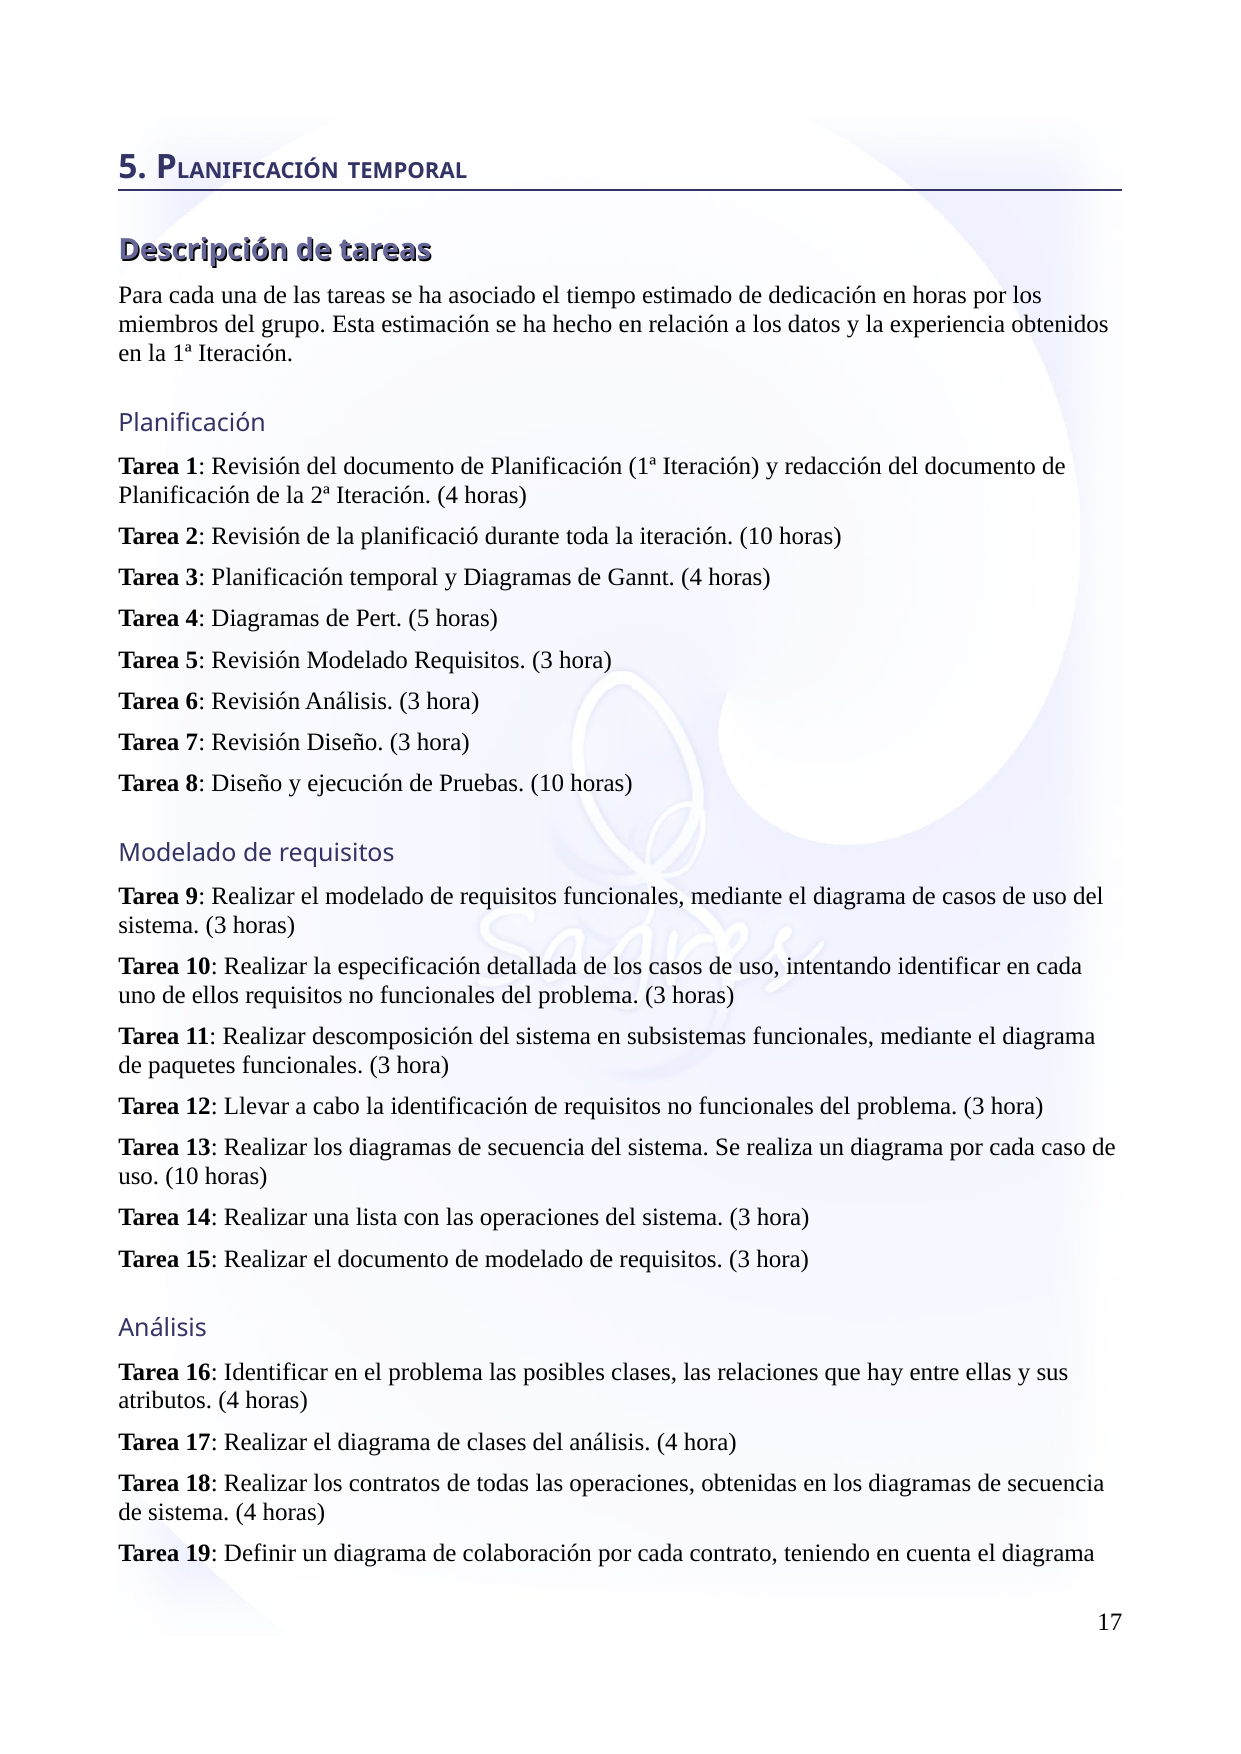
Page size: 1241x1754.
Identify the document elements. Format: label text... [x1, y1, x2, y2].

picture [118, 673, 1122, 686]
picture [118, 632, 1122, 645]
subtitle Descripción de tareas [118, 228, 1122, 268]
text Tarea 12: Llevar a cabo la identificación de requisitos no funcionales del problema. (3 hora) [118, 1091, 1122, 1120]
picture [118, 1272, 1122, 1310]
picture [118, 1455, 1122, 1468]
subtitle Planificación [118, 404, 1122, 438]
text Tarea 15: Realizar el documento de modelado de requisitos. (3 hora) [118, 1244, 1122, 1272]
picture [118, 268, 1122, 281]
picture [118, 756, 1122, 768]
picture [118, 1231, 1122, 1244]
text Tarea 9: Realizar el modelado de requisitos funcionales, mediante el diagrama de casos de uso del sistema. (3 horas) [118, 881, 1122, 939]
picture [118, 1079, 1122, 1091]
text Tarea 13: Realizar los diagramas de secuencia del sistema. Se realiza un diagrama por cada caso de uso. (10 horas) [118, 1132, 1122, 1190]
text Tarea 6: Revisión Análisis. (3 hora) [118, 686, 1122, 715]
picture [118, 1414, 1122, 1427]
text Para cada una de las tareas se ha asociado el tiempo estimado de dedicación en horas por los miembros del grupo. Esta estimación se ha hecho en relación a los datos y la experiencia obtenidos en la 1ª Iteración. [118, 281, 1122, 367]
picture [118, 1190, 1122, 1202]
text Tarea 8: Diseño y ejecución de Pruebas. (10 horas) [118, 768, 1122, 797]
text Tarea 14: Realizar una lista con las operaciones del sistema. (3 hora) [118, 1202, 1122, 1231]
text Tarea 18: Realizar los contratos de todas las operaciones, obtenidas en los diagramas de secuencia de sistema. (4 horas) [118, 1468, 1122, 1525]
picture [118, 191, 1122, 228]
text Tarea 17: Realizar el diagrama de clases del análisis. (4 hora) [118, 1427, 1122, 1455]
picture [118, 550, 1122, 562]
text Tarea 19: Definir un diagrama de colaboración por cada contrato, teniendo en cuenta el diagrama [118, 1538, 1122, 1567]
picture [118, 797, 1122, 835]
picture [118, 438, 1122, 451]
subtitle 5. Planificación temporal [118, 143, 1122, 189]
subtitle Análisis [118, 1310, 1122, 1344]
text Tarea 16: Identificar en el problema las posibles clases, las relaciones que hay entre ellas y sus atributos. (4 horas) [118, 1357, 1122, 1414]
picture [118, 508, 1122, 521]
picture [118, 1009, 1122, 1021]
picture [118, 1567, 1122, 1636]
text Tarea 5: Revisión Modelado Requisitos. (3 hora) [118, 645, 1122, 673]
picture [118, 715, 1122, 727]
picture [118, 939, 1122, 951]
text Tarea 3: Planificación temporal y Diagramas de Gannt. (4 horas) [118, 562, 1122, 591]
text Tarea 4: Diagramas de Pert. (5 horas) [118, 603, 1122, 632]
text Tarea 11: Realizar descomposición del sistema en subsistemas funcionales, mediante el diagrama de paquetes funcionales. (3 hora) [118, 1021, 1122, 1079]
text Tarea 1: Revisión del documento de Planificación (1ª Iteración) y redacción del documento de Planificación de la 2ª Iteración. (4 horas) [118, 451, 1122, 508]
text Tarea 7: Revisión Diseño. (3 hora) [118, 727, 1122, 756]
picture [118, 367, 1122, 404]
subtitle Modelado de requisitos [118, 835, 1122, 869]
picture [118, 591, 1122, 603]
picture [118, 118, 1122, 143]
picture [118, 1120, 1122, 1132]
picture [118, 1525, 1122, 1538]
picture [118, 1344, 1122, 1357]
text Tarea 10: Realizar la especificación detallada de los casos de uso, intentando identificar en cada uno de ellos requisitos no funcionales del problema. (3 horas) [118, 951, 1122, 1009]
picture [118, 869, 1122, 881]
text Tarea 2: Revisión de la planificació durante toda la iteración. (10 horas) [118, 521, 1122, 550]
